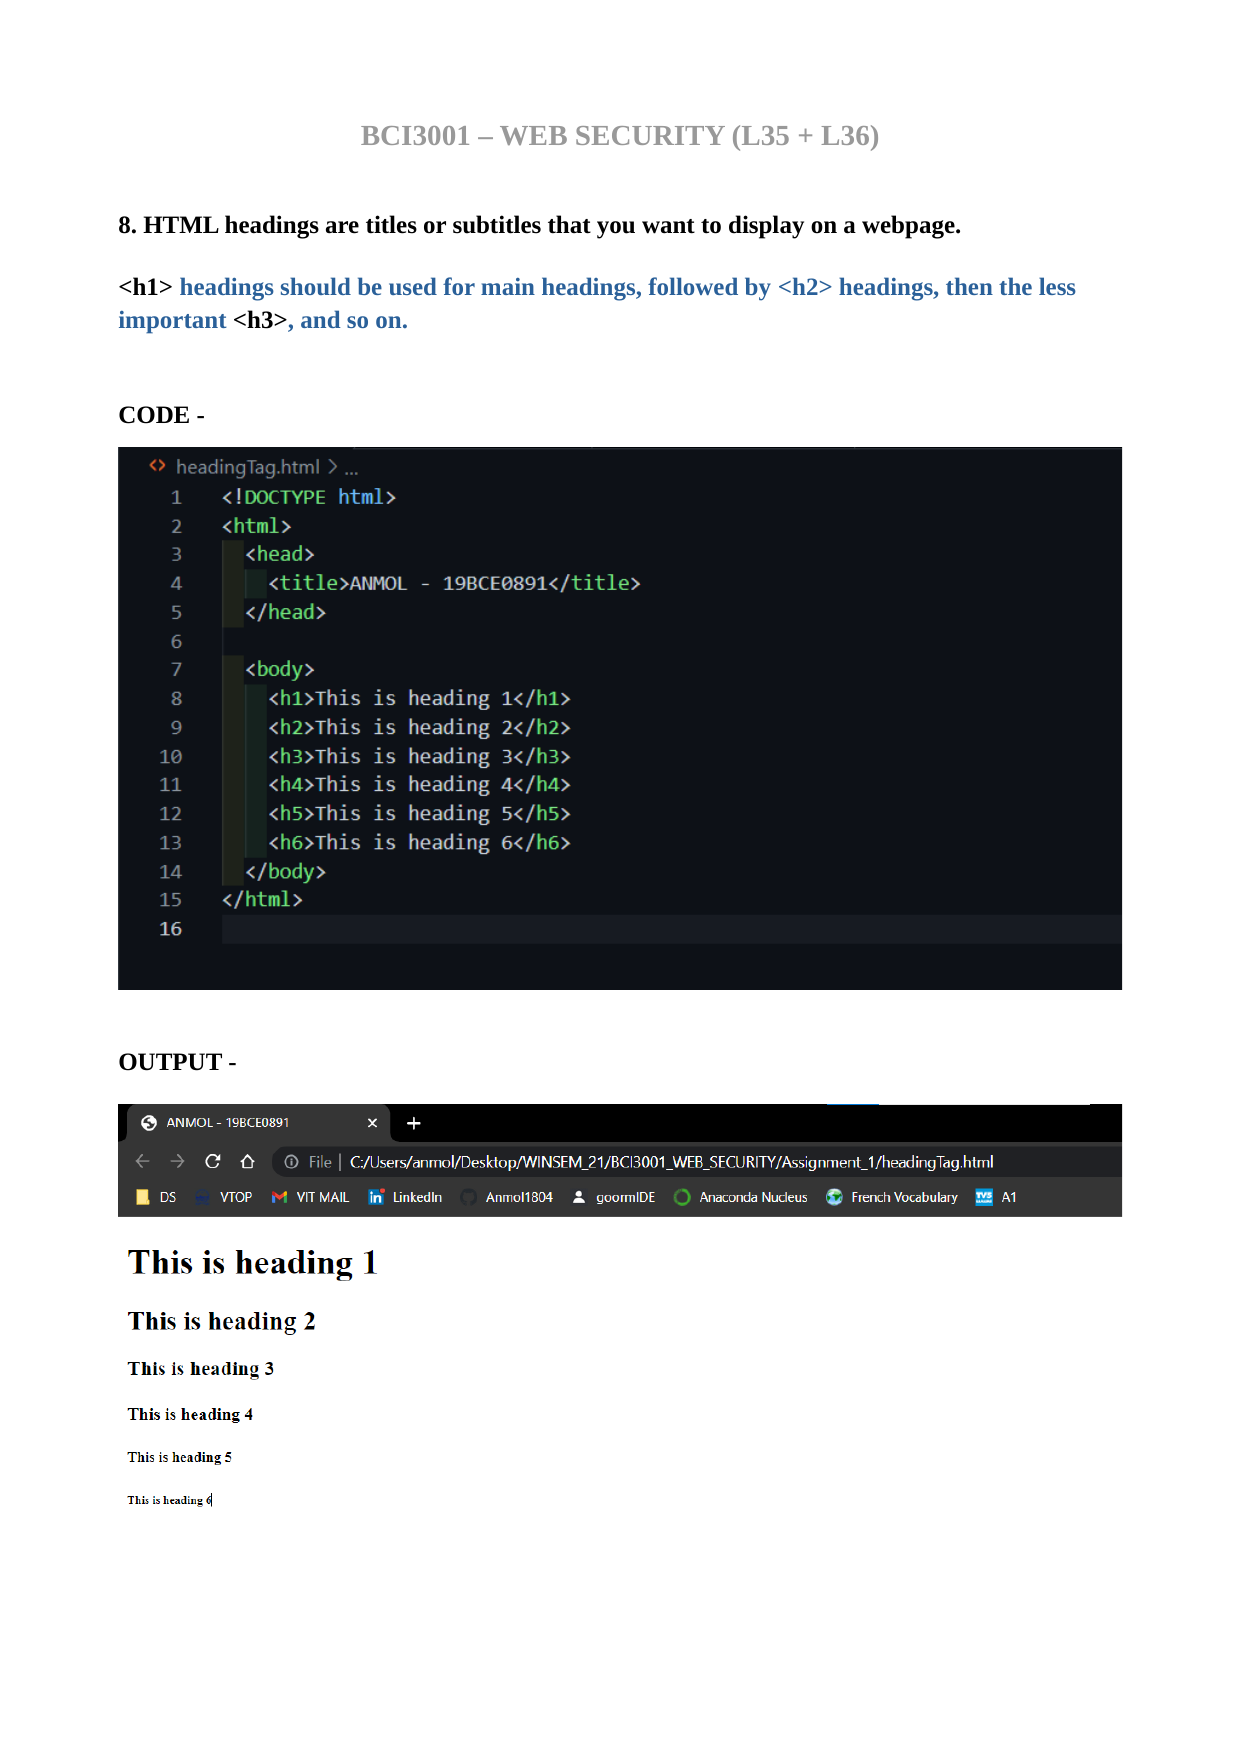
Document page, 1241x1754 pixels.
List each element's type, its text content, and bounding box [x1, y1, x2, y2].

text CODE - [118, 400, 1122, 429]
text OUTPUT - [118, 1047, 1122, 1076]
picture [118, 447, 1123, 990]
picture [118, 1104, 1123, 1570]
text <h1> headings should be used for main headings, followed by <h2> headings, then the less important <h3>, and so on. [118, 239, 1122, 333]
text 8. HTML headings are titles or subtitles that you want to display on a webpage. [118, 210, 1122, 239]
